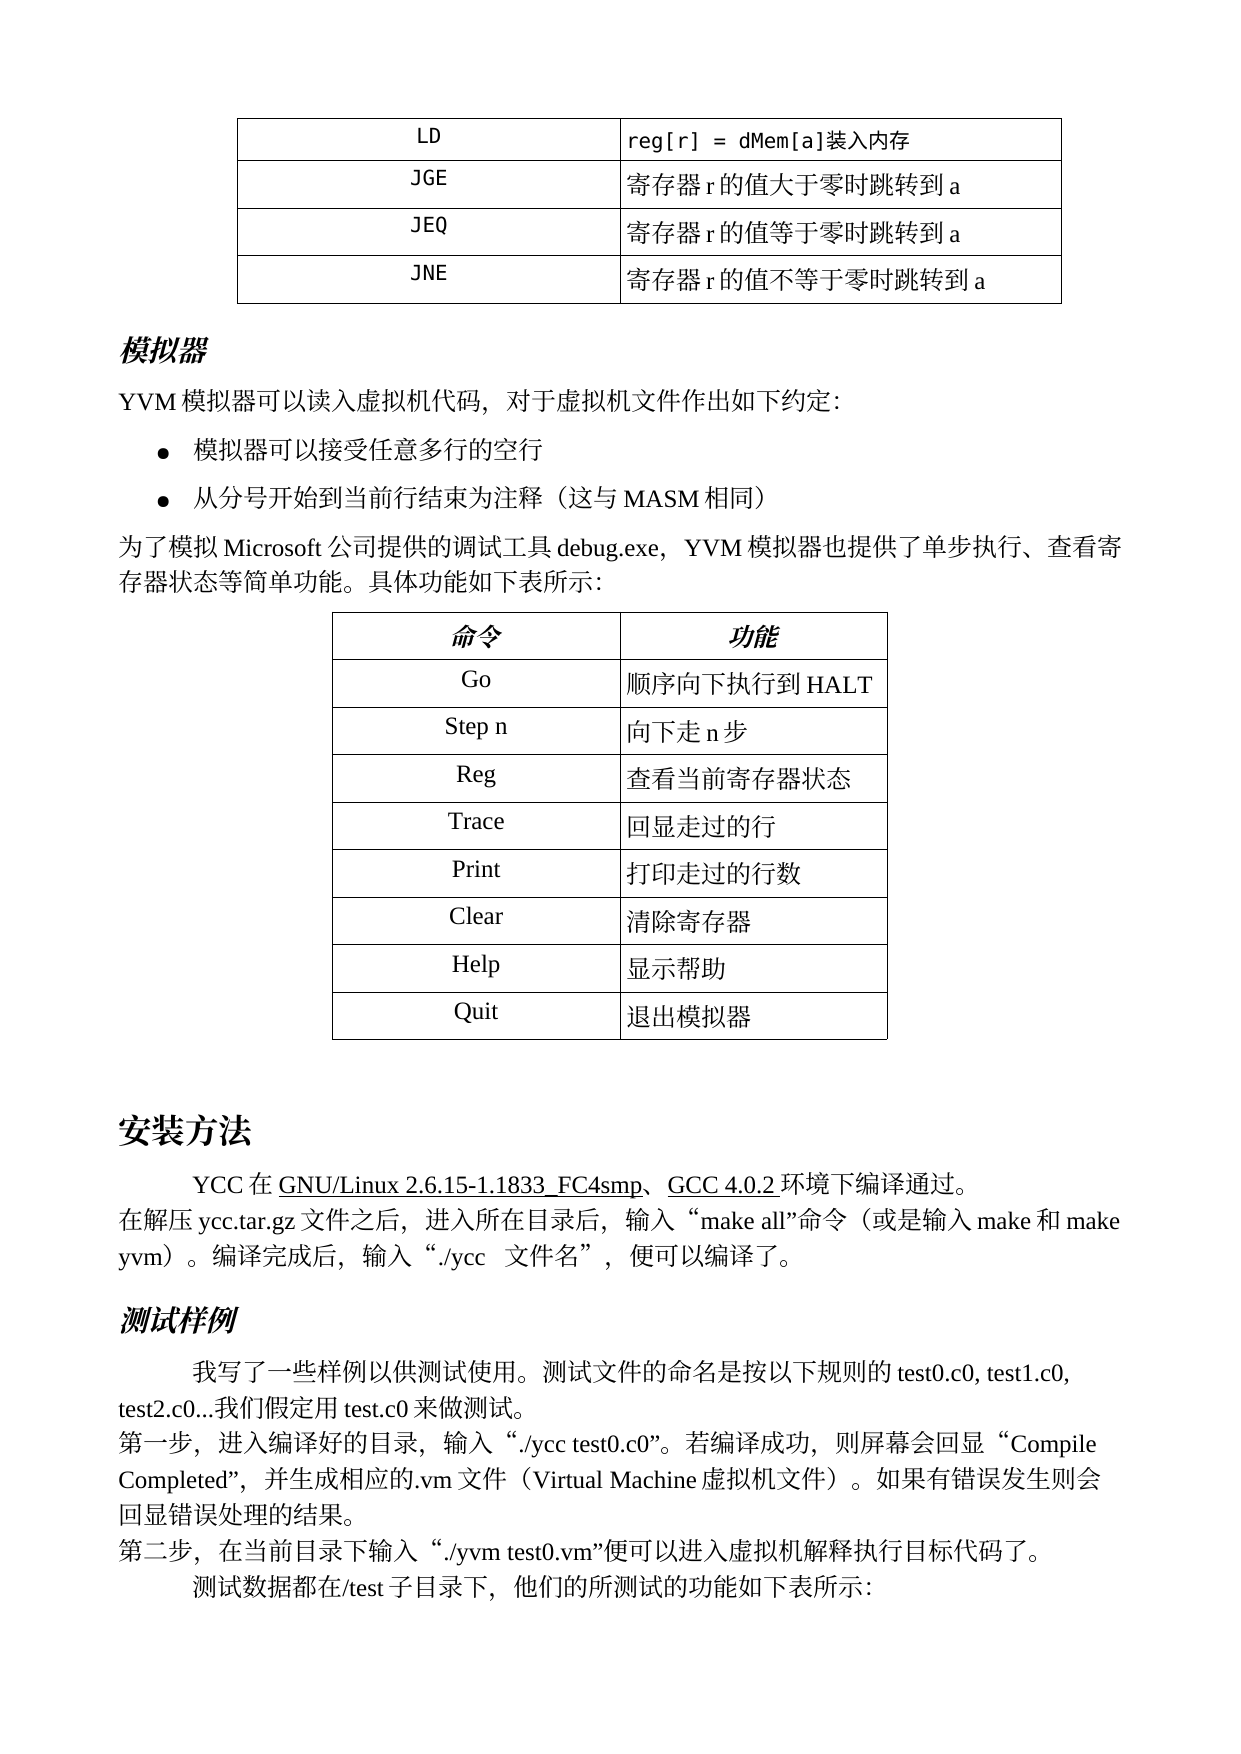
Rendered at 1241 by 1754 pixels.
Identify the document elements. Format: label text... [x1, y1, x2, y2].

table_cell Trace [333, 803, 620, 849]
table_cell 查看当前寄存器状态 [621, 755, 887, 802]
table_cell Step n [333, 708, 620, 754]
table_header 功能 [621, 613, 887, 659]
table_cell 向下走n步 [621, 708, 887, 754]
table_cell 寄存器r的值不等于零时跳转到a [621, 256, 1061, 302]
table_cell Clear [333, 898, 620, 944]
table_cell 退出模拟器 [621, 993, 887, 1039]
text YCC在GNU/Linux 2.6.15-1.1833_FC4smp、GCC 4.0.2环境下编译通过。 [118, 1165, 1122, 1201]
table_cell Go [333, 660, 620, 707]
table_cell Help [333, 945, 620, 992]
text 测试数据都在/test子目录下，他们的所测试的功能如下表所示： [118, 1568, 1122, 1604]
table_header LD [238, 119, 620, 160]
table_header 命令 [333, 613, 620, 659]
list 模拟器可以接受任意多行的空行 [156, 430, 1122, 466]
text 第一步，进入编译好的目录，输入“./ycc test0.c0”。若编译成功，则屏幕会回显“Compile Completed”，并生成相应的.vm文件（Virtual Machine虚拟机文件）。如果有错误发生则会回显错误处理的结果。 [118, 1424, 1122, 1532]
table_cell 回显走过的行 [621, 803, 887, 849]
subtitle 测试样例 [118, 1298, 1122, 1340]
text 第二步，在当前目录下输入“./yvm test0.vm”便可以进入虚拟机解释执行目标代码了。 [118, 1532, 1122, 1568]
subtitle 安装方法 [118, 1104, 1122, 1153]
table_cell JEQ [238, 209, 620, 255]
table_cell Reg [333, 755, 620, 802]
text 在解压ycc.tar.gz文件之后，进入所在目录后，输入“make all”命令（或是输入make和make yvm）。编译完成后，输入“./ycc 文件名”，便可以编译了。 [118, 1201, 1122, 1273]
subtitle 模拟器 [118, 327, 1122, 369]
table_cell 打印走过的行数 [621, 850, 887, 897]
table_cell JGE [238, 161, 620, 207]
list 从分号开始到当前行结束为注释（这与MASM相同） [156, 479, 1122, 515]
table_cell JNE [238, 256, 620, 302]
table_cell Quit [333, 993, 620, 1039]
table_cell 顺序向下执行到HALT [621, 660, 887, 707]
table_cell 寄存器r的值等于零时跳转到a [621, 209, 1061, 255]
table_cell Print [333, 850, 620, 897]
text YVM模拟器可以读入虚拟机代码，对于虚拟机文件作出如下约定： [118, 382, 1122, 418]
text 为了模拟Microsoft公司提供的调试工具debug.exe，YVM模拟器也提供了单步执行、查看寄存器状态等简单功能。具体功能如下表所示： [118, 527, 1122, 599]
table_cell 清除寄存器 [621, 898, 887, 944]
table_cell 显示帮助 [621, 945, 887, 992]
table_cell 寄存器r的值大于零时跳转到a [621, 161, 1061, 207]
text 我写了一些样例以供测试使用。测试文件的命名是按以下规则的test0.c0, test1.c0, test2.c0...我们假定用test.c0来做测试。 [118, 1352, 1122, 1424]
table_header reg[r] = dMem[a]装入内存 [621, 119, 1061, 160]
